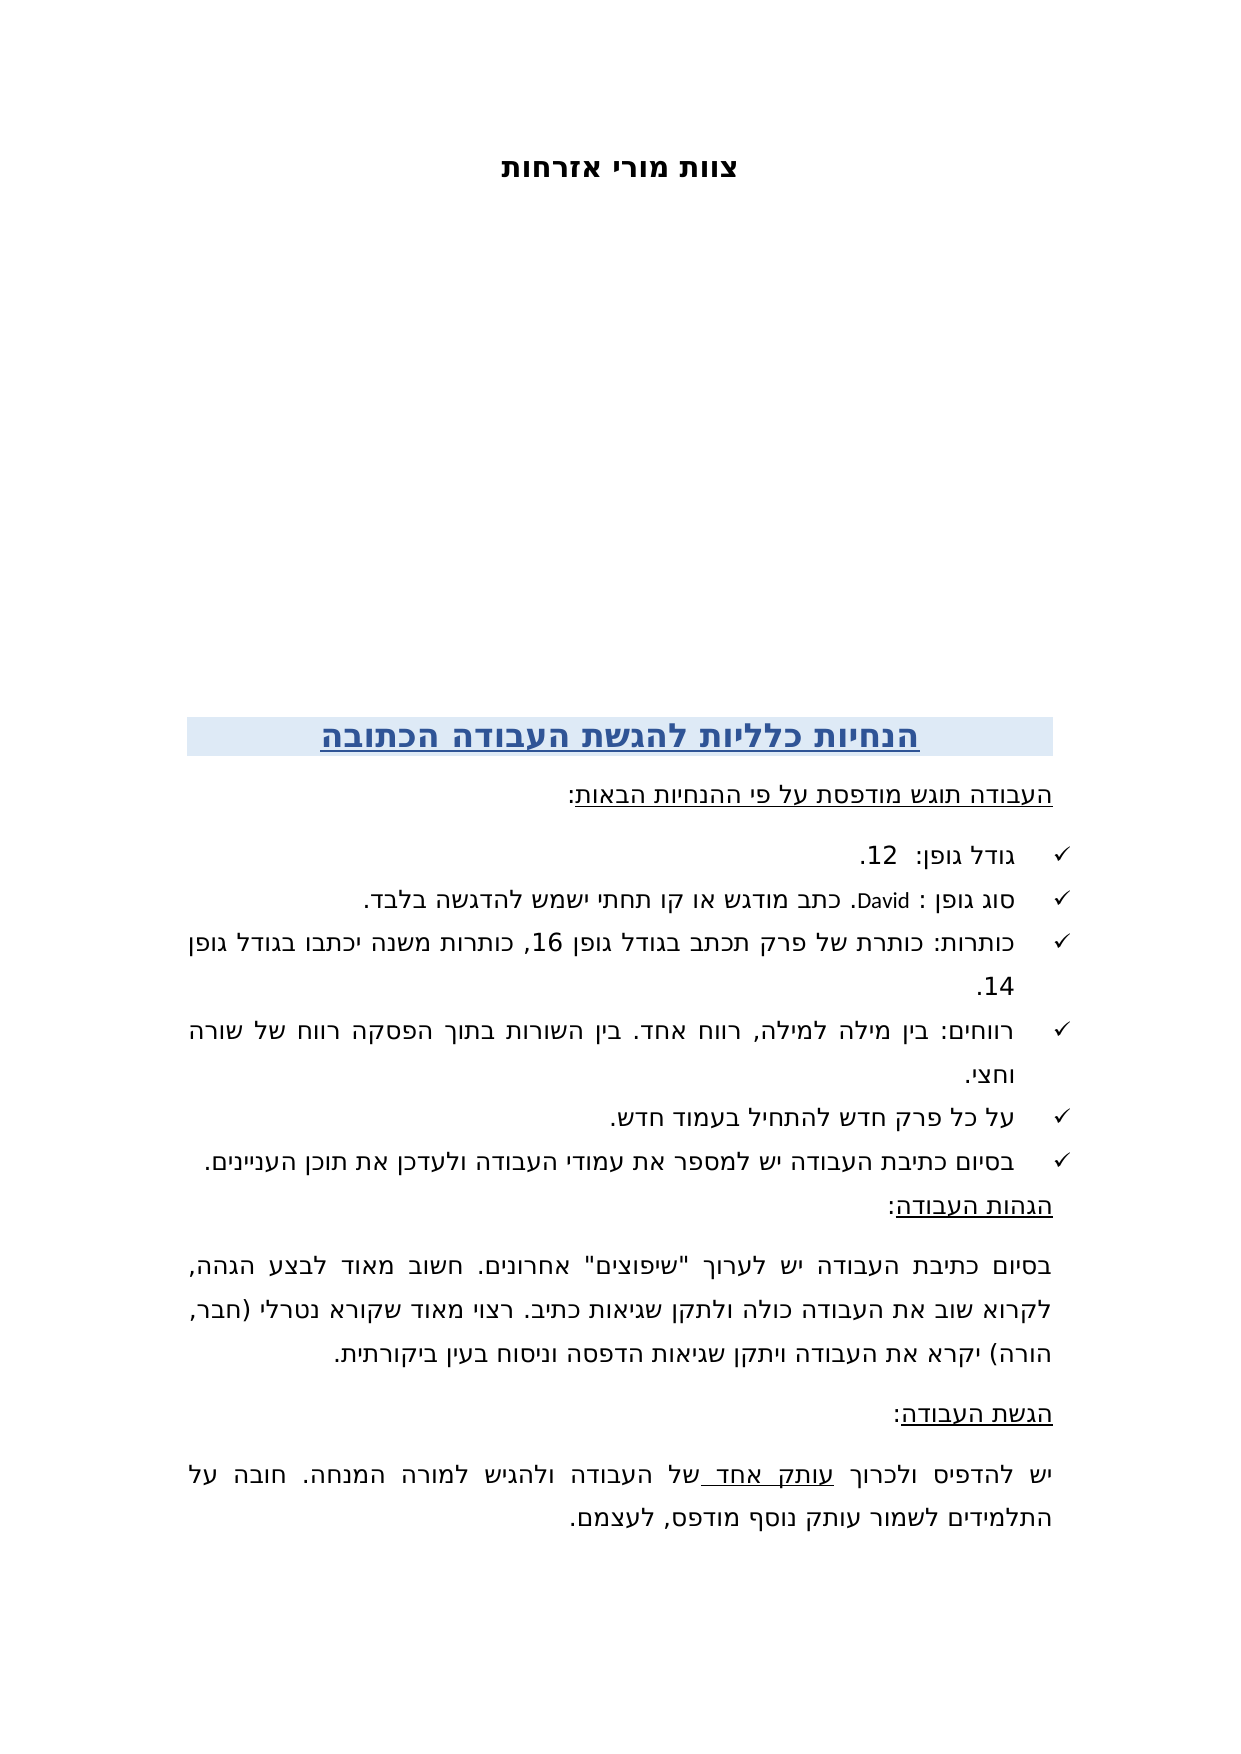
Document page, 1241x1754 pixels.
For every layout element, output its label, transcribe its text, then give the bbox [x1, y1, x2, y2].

list רווחים: בין מילה למילה, רווח אחד. בין השורות בתוך הפסקה רווח של שורה וחצי. [187, 1016, 1053, 1089]
text בסיום כתיבת העבודה יש לערוך "שיפוצים" אחרונים. חשוב מאוד לבצע הגהה, לקרוא שוב את העבודה כולה ולתקן שגיאות כתיב. רצוי מאוד שקורא נטרלי (חבר, הורה) יקרא את העבודה ויתקן שגיאות הדפסה וניסוח בעין ביקורתית. [187, 1251, 1053, 1368]
text העבודה תוגש מודפסת על פי ההנחיות הבאות: [187, 781, 1053, 810]
text הגשת העבודה: [187, 1399, 1053, 1428]
list על כל פרק חדש להתחיל בעמוד חדש. [187, 1103, 1053, 1133]
list כותרות: כותרת של פרק תכתב בגודל גופן 16, כותרות משנה יכתבו בגודל גופן 14. [187, 928, 1053, 1001]
text צוות מורי אזרחות [187, 150, 1053, 184]
list בסיום כתיבת העבודה יש למספר את עמודי העבודה ולעדכן את תוכן העניינים. [187, 1147, 1053, 1176]
subtitle הנחיות כלליות להגשת העבודה הכתובה [187, 717, 1053, 756]
text יש להדפיס ולכרוך עותק אחד של העבודה ולהגיש למורה המנחה. חובה על התלמידים לשמור עותק נוסף מודפס, לעצמם. [187, 1460, 1053, 1533]
list סוג גופן : David. כתב מודגש או קו תחתי ישמש להדגשה בלבד. [187, 885, 1053, 914]
text הגהות העבודה: [187, 1191, 1053, 1220]
list גודל גופן: 12. [187, 841, 1053, 870]
